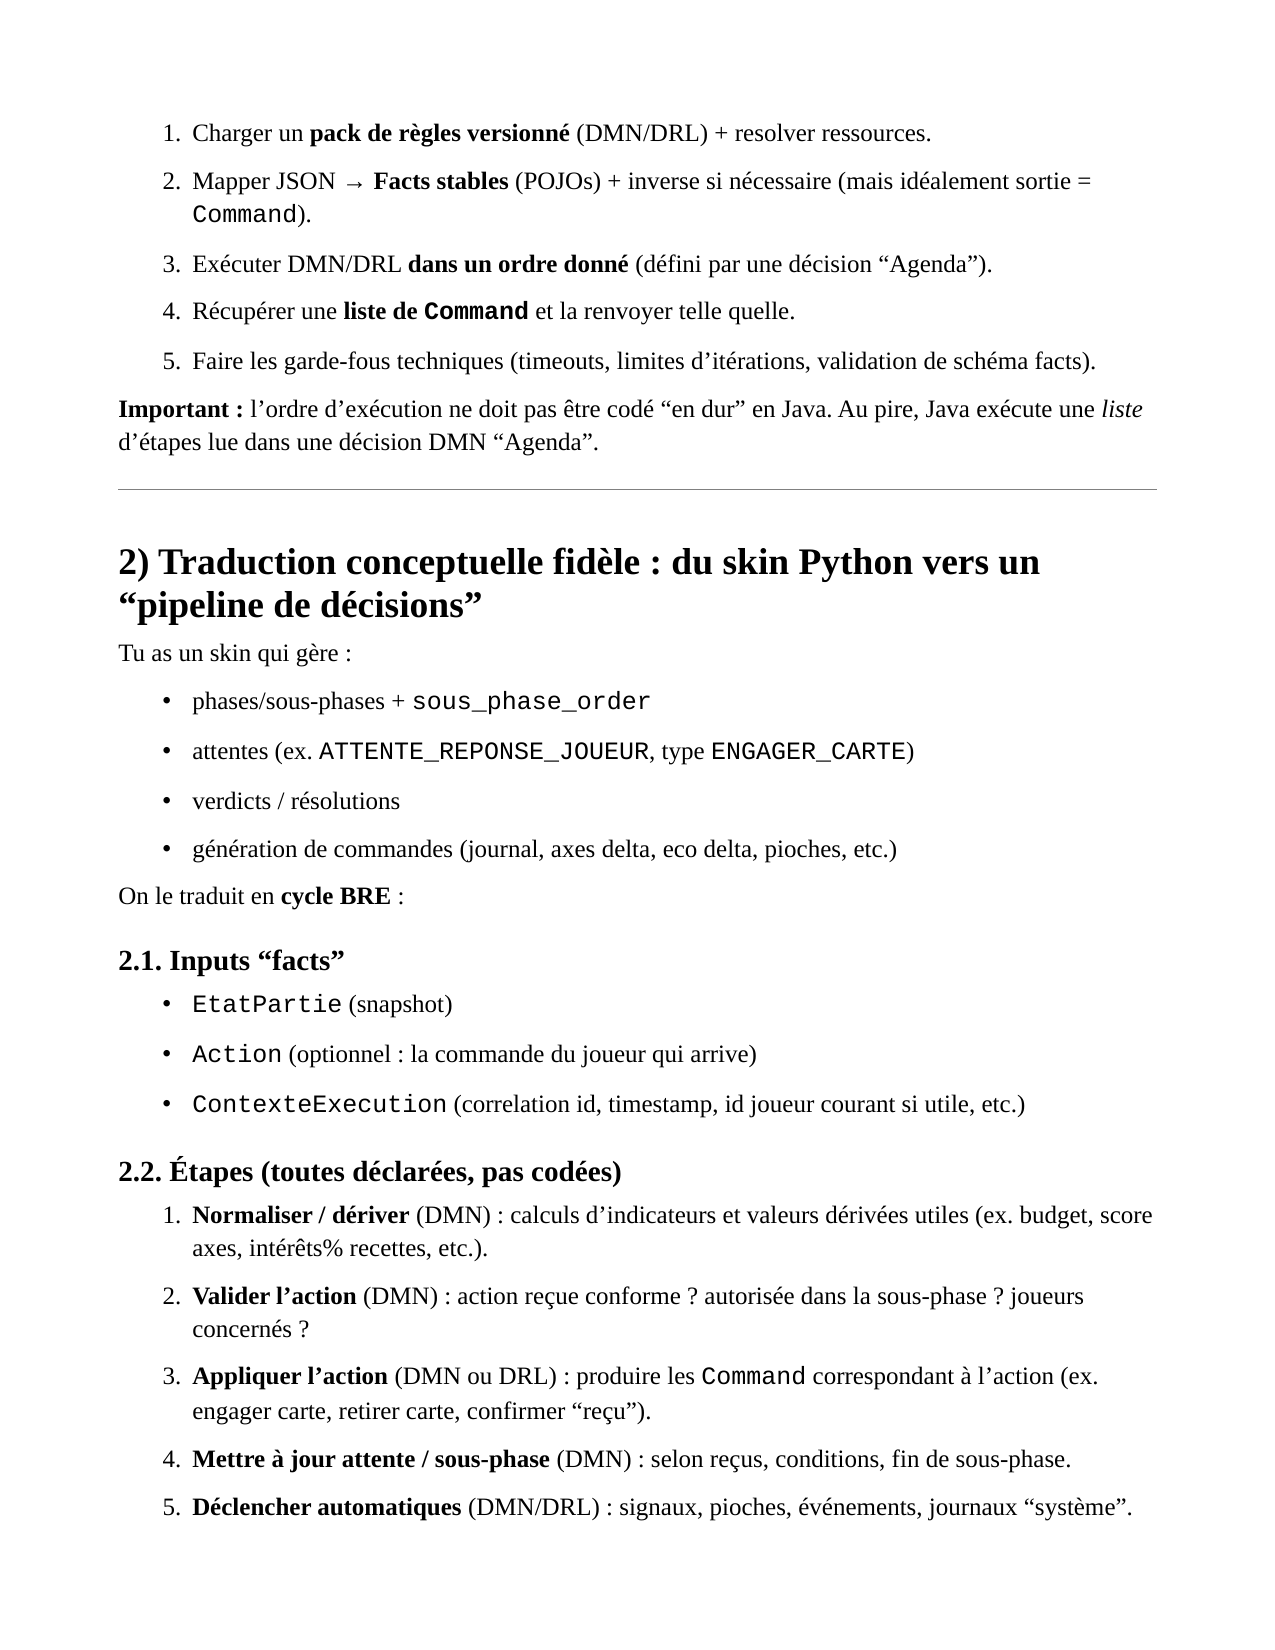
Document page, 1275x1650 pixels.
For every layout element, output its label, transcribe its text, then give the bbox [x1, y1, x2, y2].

subtitle 2) Traduction conceptuelle fidèle : du skin Python vers un “pipeline de décisions” [118, 540, 1157, 626]
list Valider l’action (DMN) : action reçue conforme ? autorisée dans la sous-phase ? joueurs concernés ? [162, 1281, 1157, 1342]
list verdicts / résolutions [162, 786, 1157, 815]
subtitle 2.2. Étapes (toutes déclarées, pas codées) [118, 1154, 1157, 1188]
list Faire les garde-fous techniques (timeouts, limites d’itérations, validation de schéma facts). [162, 346, 1157, 375]
list phases/sous-phases + sous_phase_order [162, 686, 1157, 717]
subtitle 2.1. Inputs “facts” [118, 943, 1157, 977]
list Déclencher automatiques (DMN/DRL) : signaux, pioches, événements, journaux “système”. [162, 1492, 1157, 1520]
list Normaliser / dériver (DMN) : calculs d’indicateurs et valeurs dérivées utiles (ex. budget, score axes, intérêts% recettes, etc.). [162, 1200, 1157, 1262]
text On le traduit en cycle BRE : [118, 881, 1157, 910]
list Appliquer l’action (DMN ou DRL) : produire les Command correspondant à l’action (ex. engager carte, retirer carte, confirmer “reçu”). [162, 1361, 1157, 1425]
text Tu as un skin qui gère : [118, 638, 1157, 667]
list Action (optionnel : la commande du joueur qui arrive) [162, 1039, 1157, 1070]
list EtatPartie (snapshot) [162, 989, 1157, 1020]
list Charger un pack de règles versionné (DMN/DRL) + resolver ressources. [162, 118, 1157, 147]
list Récupérer une liste de Command et la renvoyer telle quelle. [162, 296, 1157, 327]
text Important : l’ordre d’exécution ne doit pas être codé “en dur” en Java. Au pire, Java exécute une liste d’étapes lue dans une décision DMN “Agenda”. [118, 394, 1157, 456]
list ContexteExecution (correlation id, timestamp, id joueur courant si utile, etc.) [162, 1089, 1157, 1120]
list Exécuter DMN/DRL dans un ordre donné (défini par une décision “Agenda”). [162, 249, 1157, 277]
list attentes (ex. ATTENTE_REPONSE_JOUEUR, type ENGAGER_CARTE) [162, 736, 1157, 767]
list Mettre à jour attente / sous-phase (DMN) : selon reçus, conditions, fin de sous-phase. [162, 1444, 1157, 1473]
list génération de commandes (journal, axes delta, eco delta, pioches, etc.) [162, 834, 1157, 862]
list Mapper JSON → Facts stables (POJOs) + inverse si nécessaire (mais idéalement sortie = Command). [162, 166, 1157, 229]
